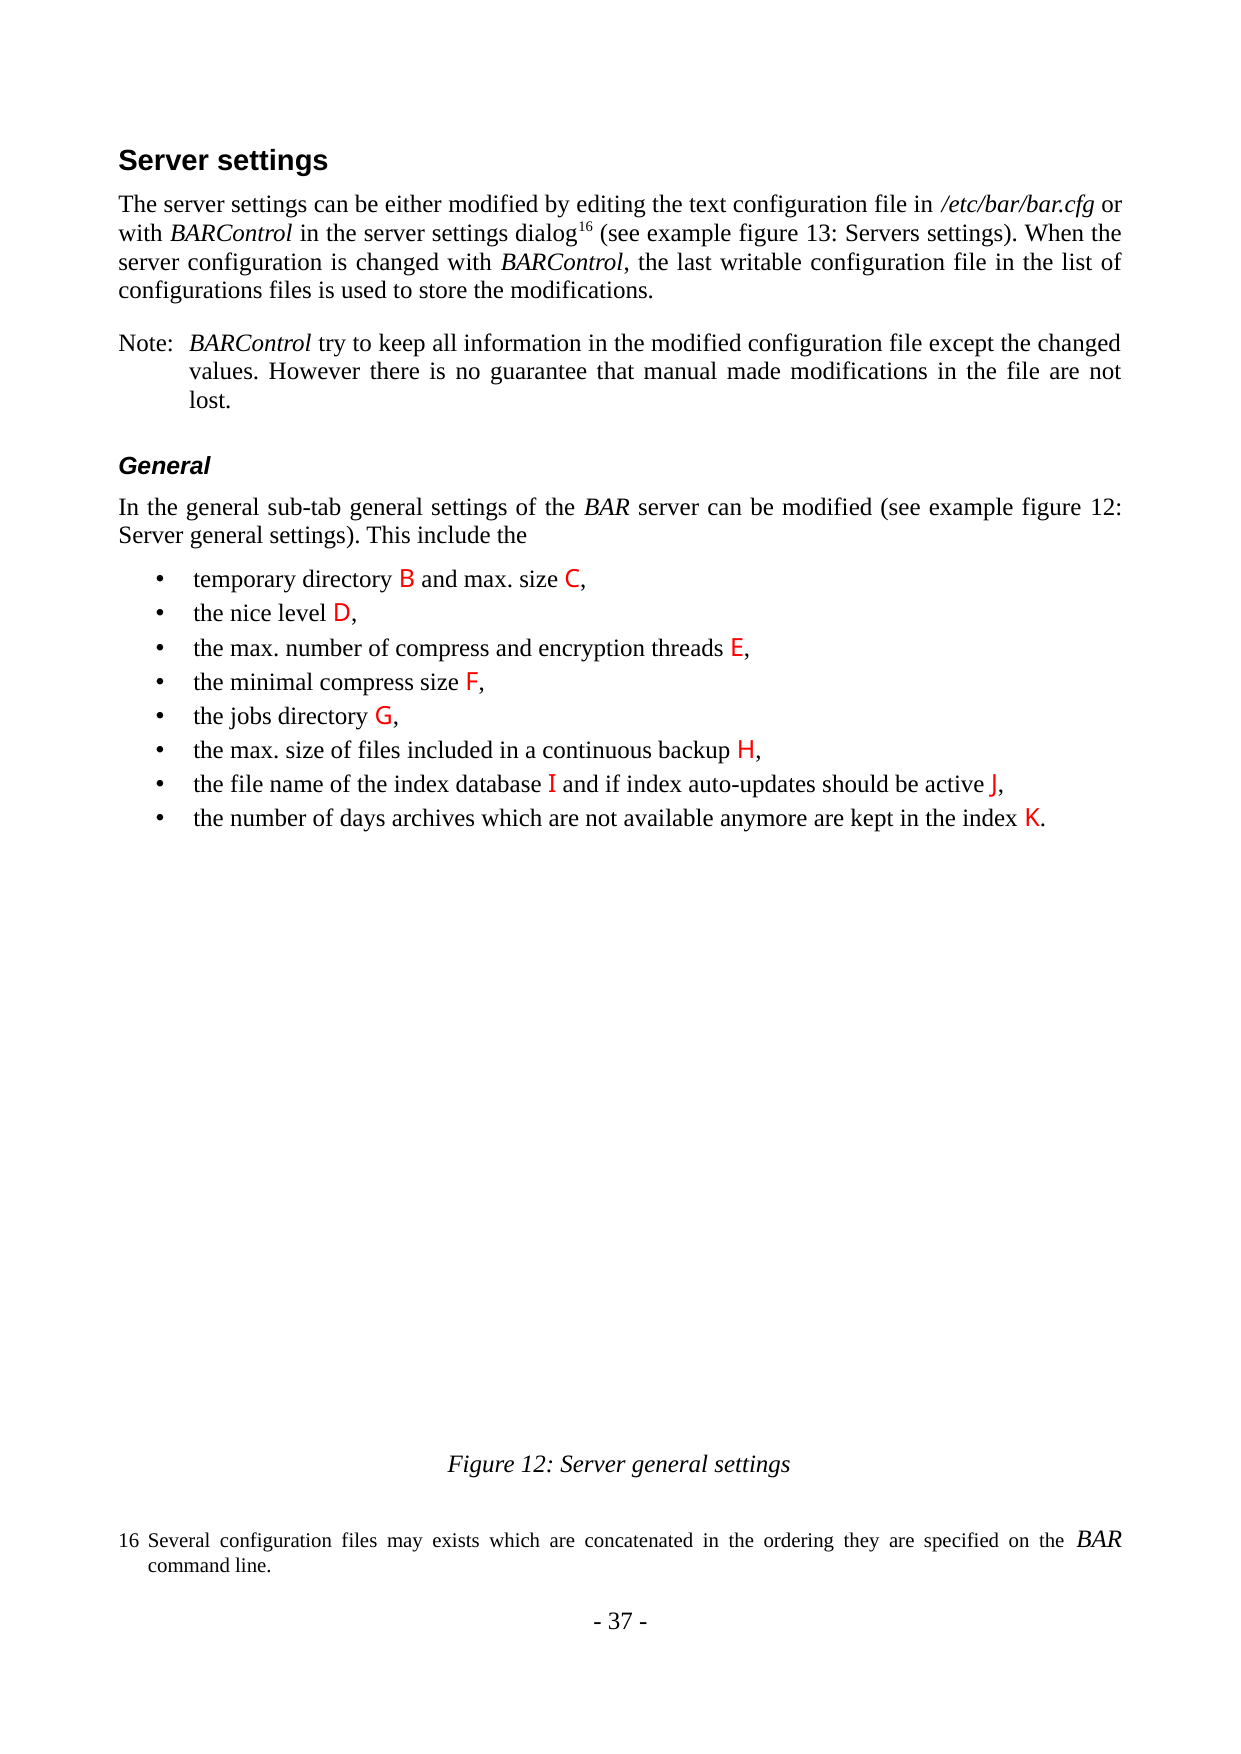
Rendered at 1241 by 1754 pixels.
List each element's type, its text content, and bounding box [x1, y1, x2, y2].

list Figure 12: Server general settings [289, 852, 951, 1477]
subtitle General [118, 451, 1122, 479]
list the number of days archives which are not available anymore are kept in the index K. [156, 799, 1122, 833]
list the max. size of files included in a continuous backup H, [156, 731, 1122, 765]
list temporary directory B and max. size C, [156, 561, 1122, 595]
text Several configuration files may exists which are concatenated in the ordering they are specified on the BAR command line. [118, 1524, 1122, 1577]
list [289, 840, 951, 852]
list the minimal compress size F, [156, 663, 1122, 697]
text The server settings can be either modified by editing the text configuration file in /etc/bar/bar.cfg or with BARControl in the server settings dialog (see example figure 13: Servers settings). When the server configuration is changed with BARControl, the last writable configuration file in the list of configurations files is used to store the modifications. [118, 189, 1122, 304]
list the nice level D, [156, 595, 1122, 629]
list the jobs directory G, [156, 697, 1122, 731]
text In the general sub-tab general settings of the BAR server can be modified (see example figure 12: Server general settings). This include the [118, 492, 1122, 549]
list the max. number of compress and encryption threads E, [156, 629, 1122, 663]
subtitle Server settings [118, 143, 1122, 177]
list the file name of the index database I and if index auto-updates should be active J, [156, 765, 1122, 799]
text Note: BARControl try to keep all information in the modified configuration file except the changed values. However there is no guarantee that manual made modifications in the file are not lost. [118, 328, 1122, 414]
